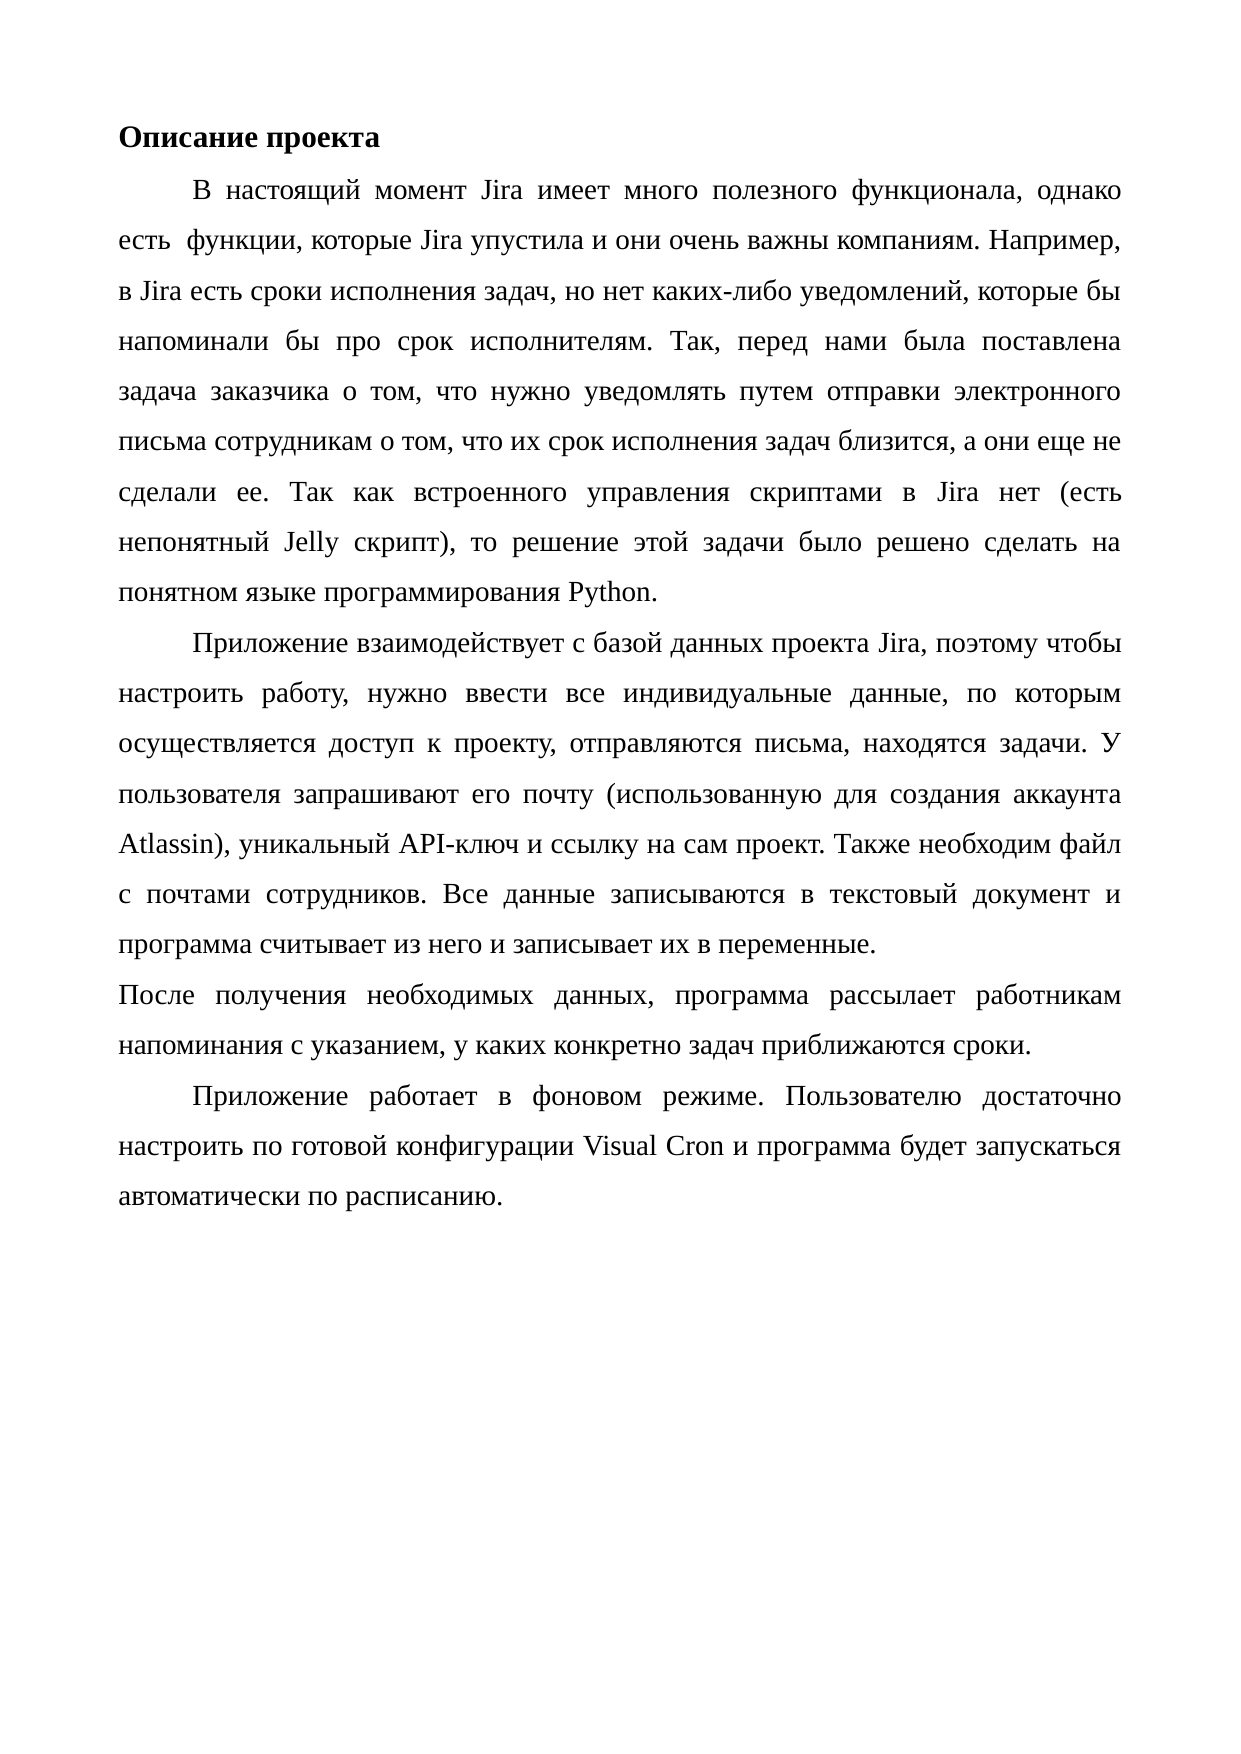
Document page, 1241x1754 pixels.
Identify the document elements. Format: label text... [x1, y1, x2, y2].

text После получения необходимых данных, программа рассылает работникам напоминания с указанием, у каких конкретно задач приближаются сроки. [118, 977, 1122, 1061]
text Приложение взаимодействует с базой данных проекта Jira, поэтому чтобы настроить работу, нужно ввести все индивидуальные данные, по которым осуществляется доступ к проекту, отправляются письма, находятся задачи. У пользователя запрашивают его почту (использованную для создания аккаунта Atlassin), уникальный API-ключ и ссылку на сам проект. Также необходим файл с почтами сотрудников. Все данные записываются в текстовый документ и программа считывает из него и записывает их в переменные. [118, 625, 1122, 960]
text Описание проекта [118, 118, 1122, 154]
text Приложение работает в фоновом режиме. Пользователю достаточно настроить по готовой конфигурации Visual Cron и программа будет запускаться автоматически по расписанию. [118, 1078, 1122, 1212]
text В настоящий момент Jira имеет много полезного функционала, однако есть функции, которые Jira упустила и они очень важны компаниям. Например, в Jira есть сроки исполнения задач, но нет каких-либо уведомлений, которые бы напоминали бы про срок исполнителям. Так, перед нами была поставлена задача заказчика о том, что нужно уведомлять путем отправки электронного письма сотрудникам о том, что их срок исполнения задач близится, а они еще не сделали ее. Так как встроенного управления скриптами в Jira нет (есть непонятный Jelly скрипт), то решение этой задачи было решено сделать на понятном языке программирования Python. [118, 172, 1122, 608]
